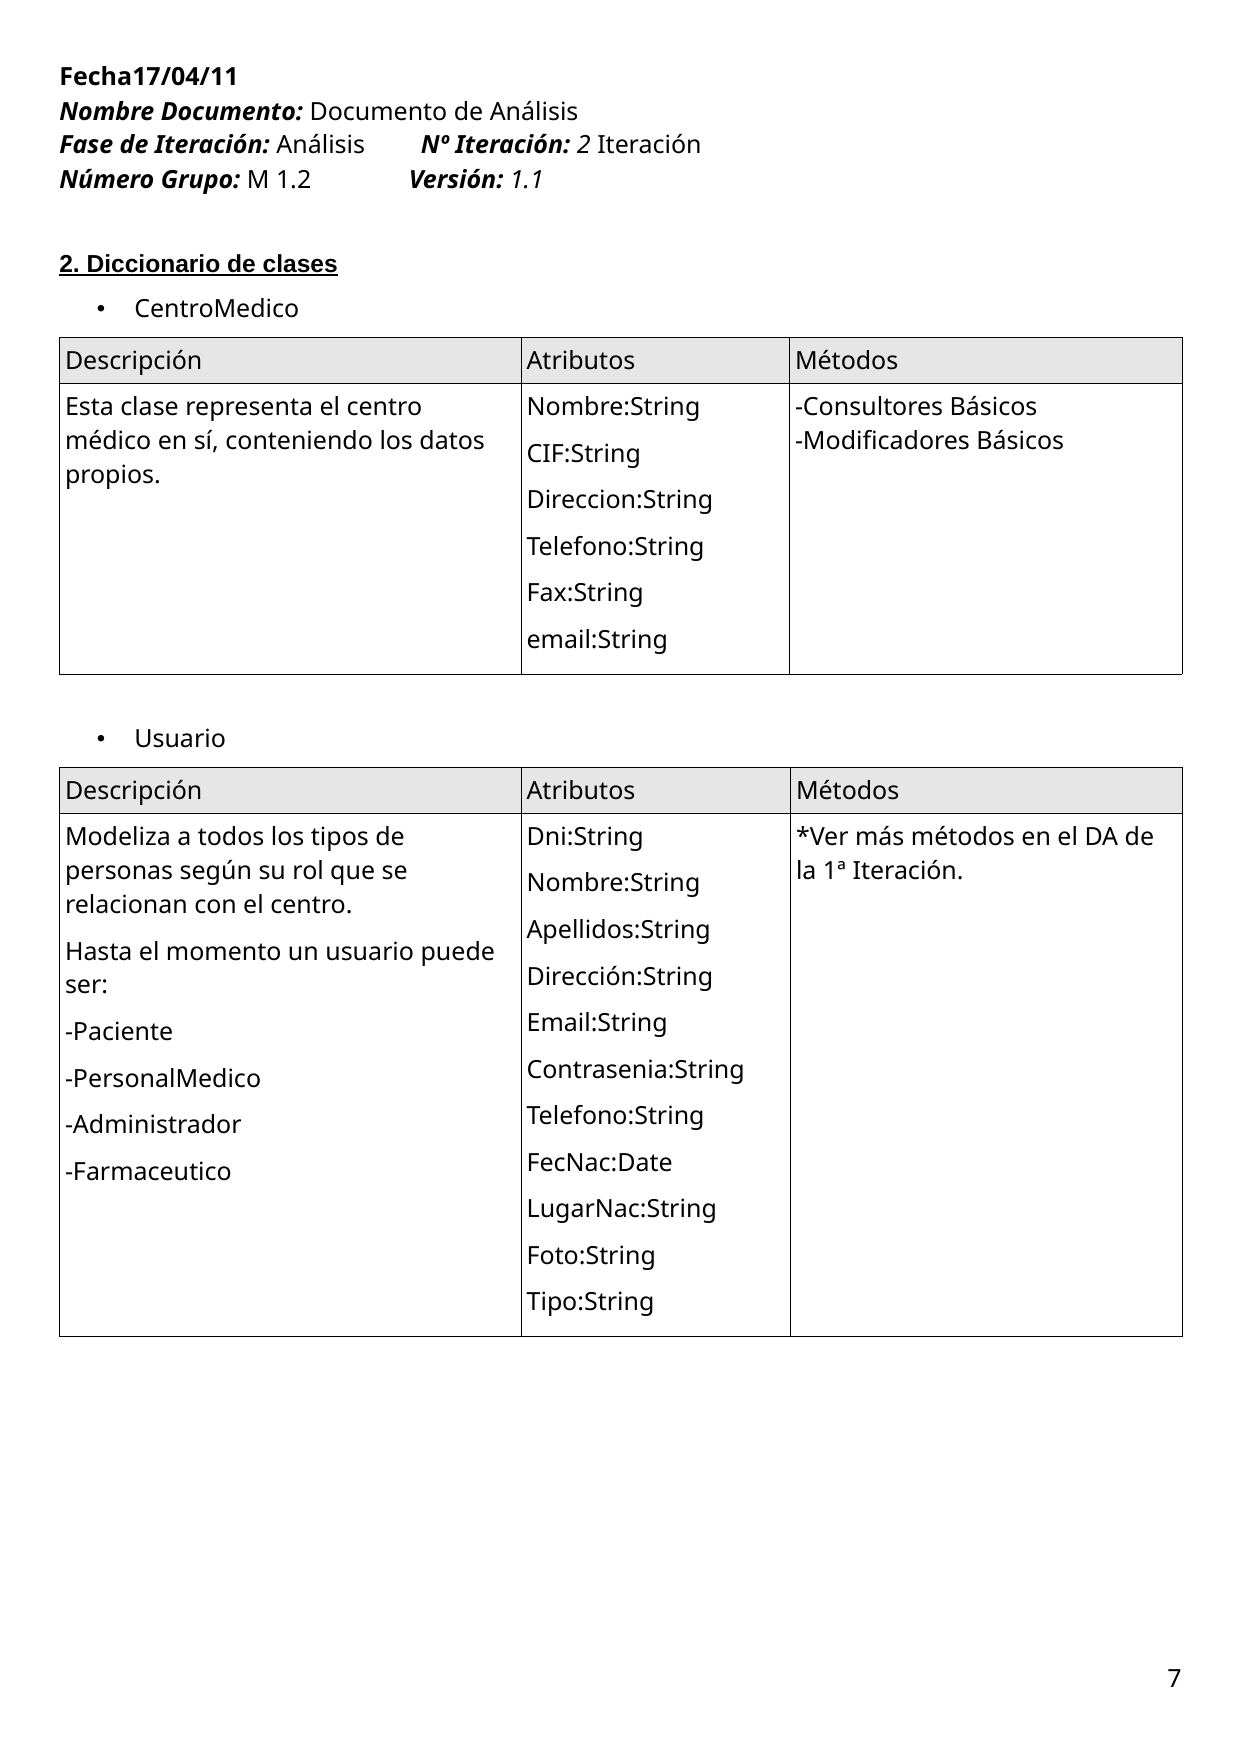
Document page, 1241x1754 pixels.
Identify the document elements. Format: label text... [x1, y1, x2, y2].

table_cell Nombre:String CIF:String Direccion:String Telefono:String Fax:String email:String [522, 384, 789, 674]
list Usuario [97, 720, 1181, 754]
table_header Atributos [522, 338, 789, 383]
subtitle 2. Diccionario de clases [59, 250, 1181, 278]
table_cell Dni:String Nombre:String Apellidos:String Dirección:String Email:String Contrasenia:String Telefono:String FecNac:Date LugarNac:String Foto:String Tipo:String [522, 814, 790, 1336]
table_header Descripción [60, 768, 521, 813]
list CentroMedico [97, 291, 1181, 325]
table_cell Esta clase representa el centro médico en sí, conteniendo los datos propios. [60, 384, 521, 674]
table_cell -Consultores Básicos -Modificadores Básicos [790, 384, 1182, 674]
table_cell Modeliza a todos los tipos de personas según su rol que se relacionan con el centro. Hasta el momento un usuario puede ser: -Paciente -PersonalMedico -Administrador -Farmaceutico [60, 814, 521, 1336]
table_cell *Ver más métodos en el DA de la 1ª Iteración. [791, 814, 1182, 1336]
table_header Descripción [60, 338, 521, 383]
table_header Atributos [522, 768, 790, 813]
table_header Métodos [791, 768, 1182, 813]
table_header Métodos [790, 338, 1182, 383]
